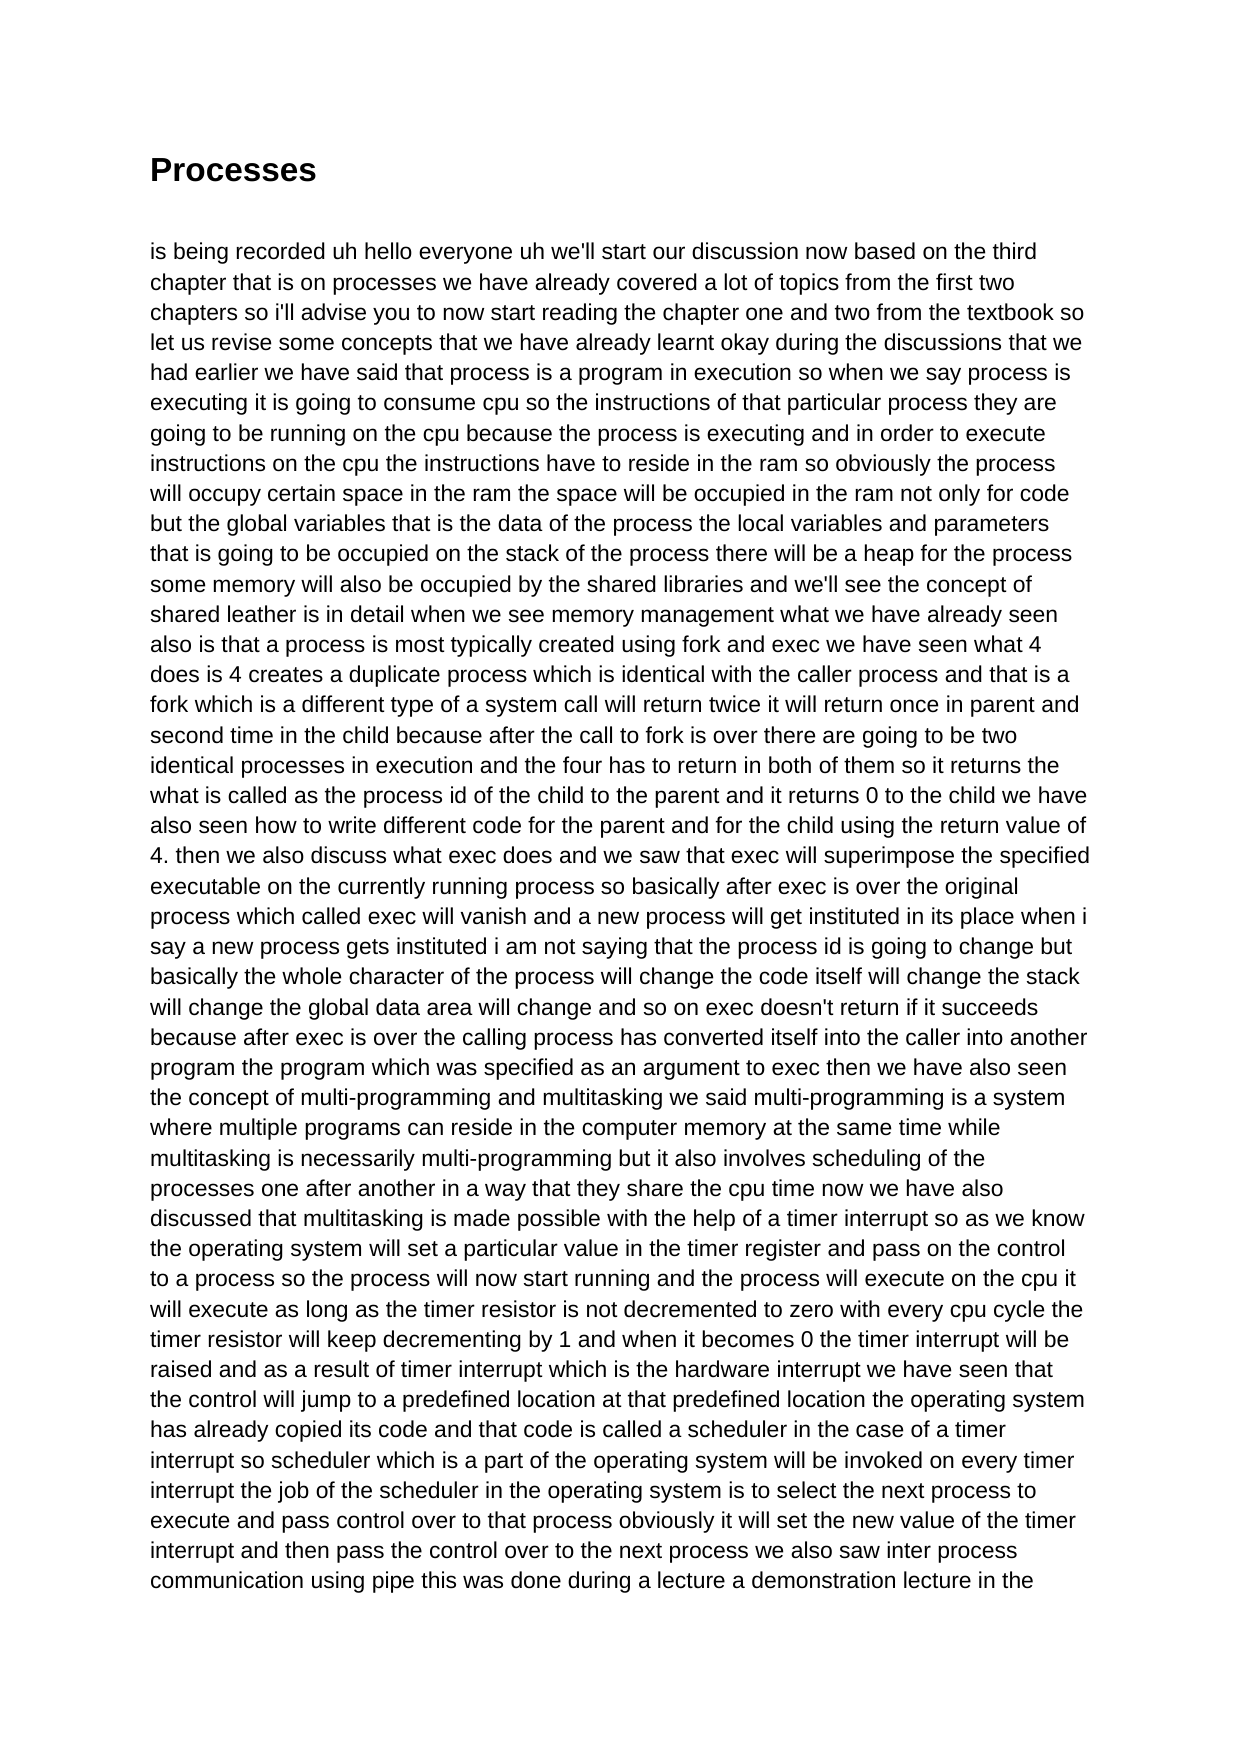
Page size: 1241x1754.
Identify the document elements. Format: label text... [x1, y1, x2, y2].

text is being recorded uh hello everyone uh we'll start our discussion now based on the third chapter that is on processes we have already covered a lot of topics from the first two chapters so i'll advise you to now start reading the chapter one and two from the textbook so let us revise some concepts that we have already learnt okay during the discussions that we had earlier we have said that process is a program in execution so when we say process is executing it is going to consume cpu so the instructions of that particular process they are going to be running on the cpu because the process is executing and in order to execute instructions on the cpu the instructions have to reside in the ram so obviously the process will occupy certain space in the ram the space will be occupied in the ram not only for code but the global variables that is the data of the process the local variables and parameters that is going to be occupied on the stack of the process there will be a heap for the process some memory will also be occupied by the shared libraries and we'll see the concept of shared leather is in detail when we see memory management what we have already seen also is that a process is most typically created using fork and exec we have seen what 4 does is 4 creates a duplicate process which is identical with the caller process and that is a fork which is a different type of a system call will return twice it will return once in parent and second time in the child because after the call to fork is over there are going to be two identical processes in execution and the four has to return in both of them so it returns the what is called as the process id of the child to the parent and it returns 0 to the child we have also seen how to write different code for the parent and for the child using the return value of 4. then we also discuss what exec does and we saw that exec will superimpose the specified executable on the currently running process so basically after exec is over the original process which called exec will vanish and a new process will get instituted in its place when i say a new process gets instituted i am not saying that the process id is going to change but basically the whole character of the process will change the code itself will change the stack will change the global data area will change and so on exec doesn't return if it succeeds because after exec is over the calling process has converted itself into the caller into another program the program which was specified as an argument to exec then we have also seen the concept of multi-programming and multitasking we said multi-programming is a system where multiple programs can reside in the computer memory at the same time while multitasking is necessarily multi-programming but it also involves scheduling of the processes one after another in a way that they share the cpu time now we have also discussed that multitasking is made possible with the help of a timer interrupt so as we know the operating system will set a particular value in the timer register and pass on the control to a process so the process will now start running and the process will execute on the cpu it will execute as long as the timer resistor is not decremented to zero with every cpu cycle the timer resistor will keep decrementing by 1 and when it becomes 0 the timer interrupt will be raised and as a result of timer interrupt which is the hardware interrupt we have seen that the control will jump to a predefined location at that predefined location the operating system has already copied its code and that code is called a scheduler in the case of a timer interrupt so scheduler which is a part of the operating system will be invoked on every timer interrupt the job of the scheduler in the operating system is to select the next process to execute and pass control over to that process obviously it will set the new value of the timer interrupt and then pass the control over to the next process we also saw inter process communication using pipe this was done during a lecture a demonstration lecture in the [150, 238, 1090, 1594]
text Processes [150, 150, 1090, 188]
